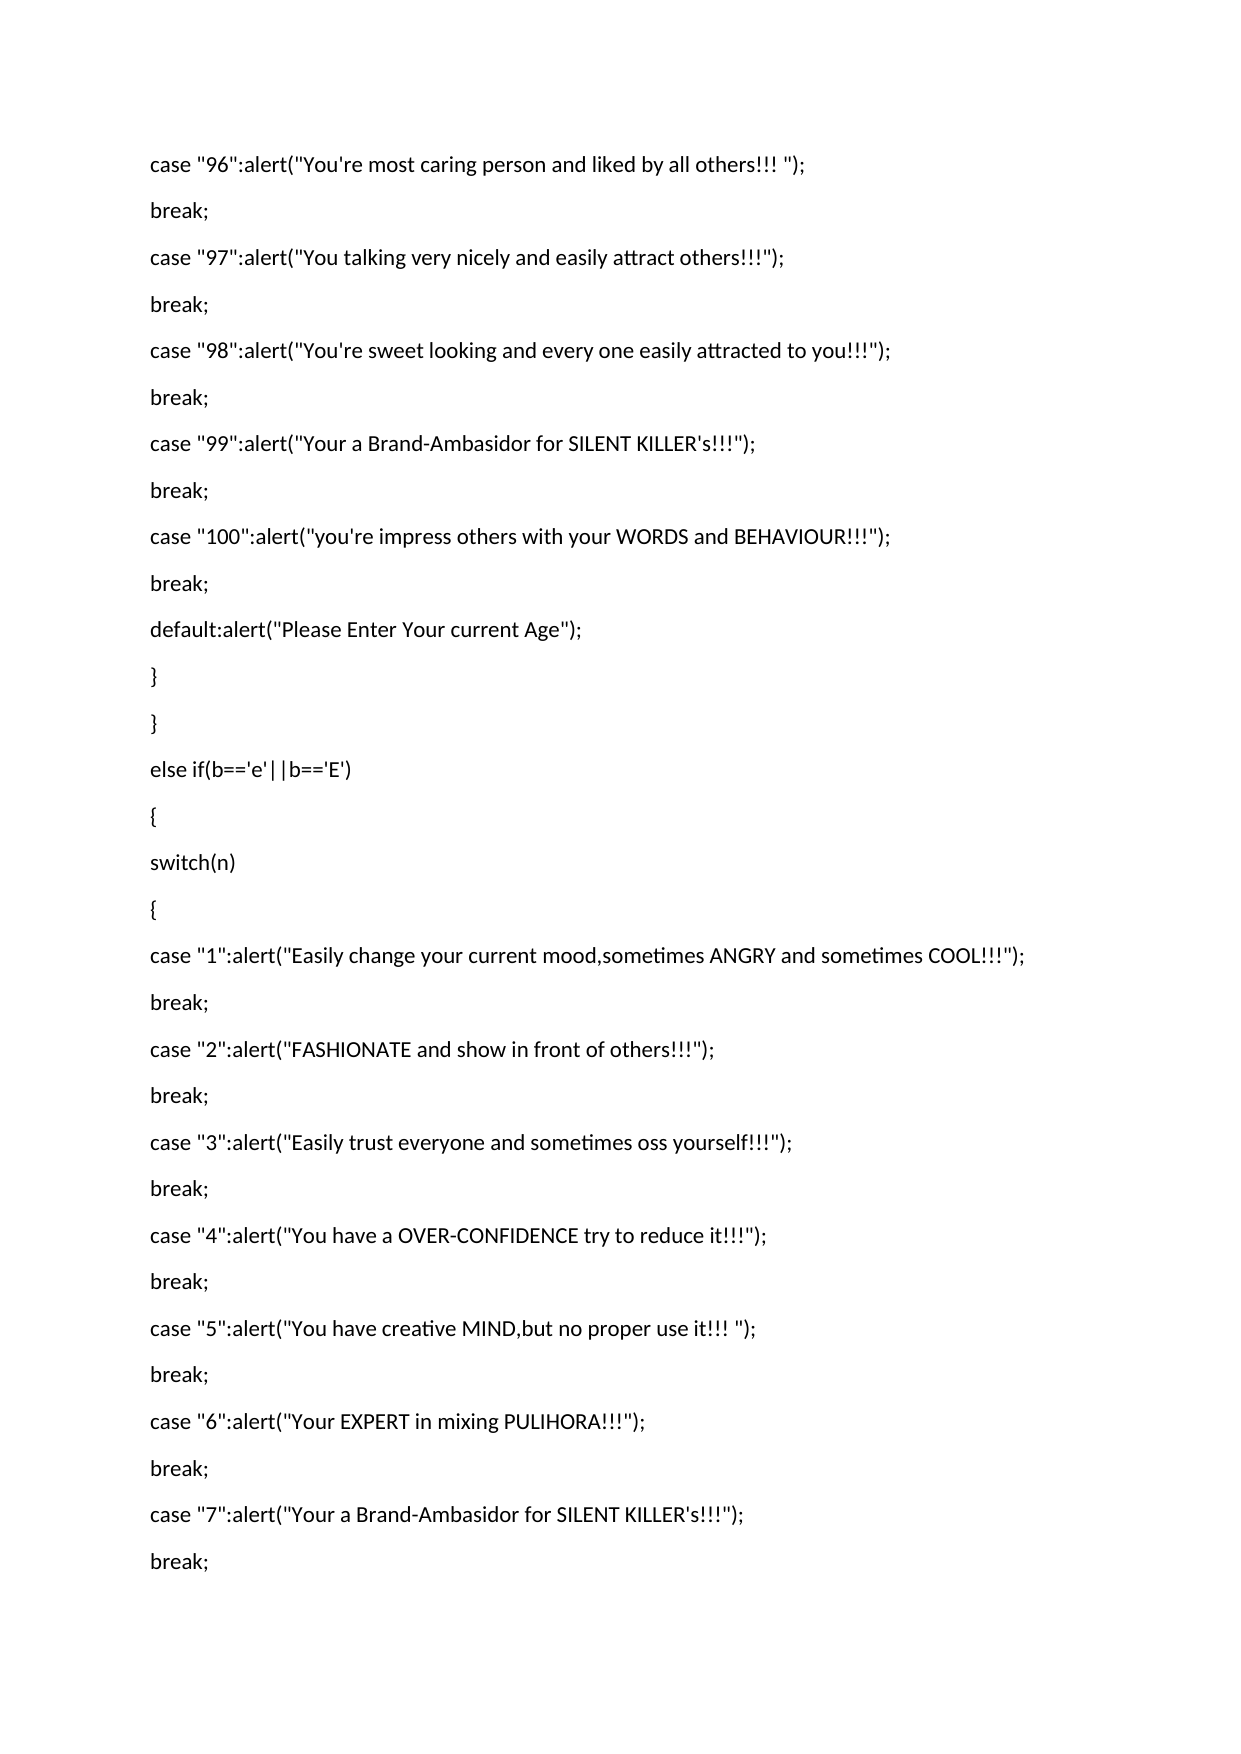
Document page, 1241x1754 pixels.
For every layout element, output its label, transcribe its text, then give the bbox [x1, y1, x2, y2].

text default:alert("Please Enter Your current Age"); [150, 616, 1090, 644]
text break; [150, 1174, 1090, 1202]
text break; [150, 1267, 1090, 1296]
text } [150, 709, 1090, 737]
text break; [150, 383, 1090, 411]
text else if(b=='e'||b=='E') [150, 755, 1090, 783]
text break; [150, 1081, 1090, 1109]
text break; [150, 569, 1090, 597]
text case "97":alert("You talking very nicely and easily attract others!!!"); [150, 243, 1090, 271]
text break; [150, 1454, 1090, 1482]
text } [150, 662, 1090, 690]
text case "4":alert("You have a OVER-CONFIDENCE try to reduce it!!!"); [150, 1221, 1090, 1249]
text switch(n) [150, 848, 1090, 876]
text case "99":alert("Your a Brand-Ambasidor for SILENT KILLER's!!!"); [150, 429, 1090, 457]
text case "100":alert("you're impress others with your WORDS and BEHAVIOUR!!!"); [150, 522, 1090, 551]
text case "98":alert("You're sweet looking and every one easily attracted to you!!!"); [150, 336, 1090, 364]
text case "3":alert("Easily trust everyone and sometimes oss yourself!!!"); [150, 1128, 1090, 1156]
text break; [150, 988, 1090, 1016]
text break; [150, 197, 1090, 224]
text break; [150, 290, 1090, 318]
text break; [150, 1361, 1090, 1389]
text { [150, 895, 1090, 923]
text break; [150, 476, 1090, 504]
text break; [150, 1547, 1090, 1575]
text case "5":alert("You have creative MIND,but no proper use it!!! "); [150, 1314, 1090, 1342]
text case "96":alert("You're most caring person and liked by all others!!! "); [150, 150, 1090, 178]
text case "2":alert("FASHIONATE and show in front of others!!!"); [150, 1035, 1090, 1063]
text case "7":alert("Your a Brand-Ambasidor for SILENT KILLER's!!!"); [150, 1500, 1090, 1528]
text { [150, 802, 1090, 830]
text case "1":alert("Easily change your current mood,sometimes ANGRY and sometimes COOL!!!"); [150, 942, 1090, 969]
text case "6":alert("Your EXPERT in mixing PULIHORA!!!"); [150, 1407, 1090, 1435]
